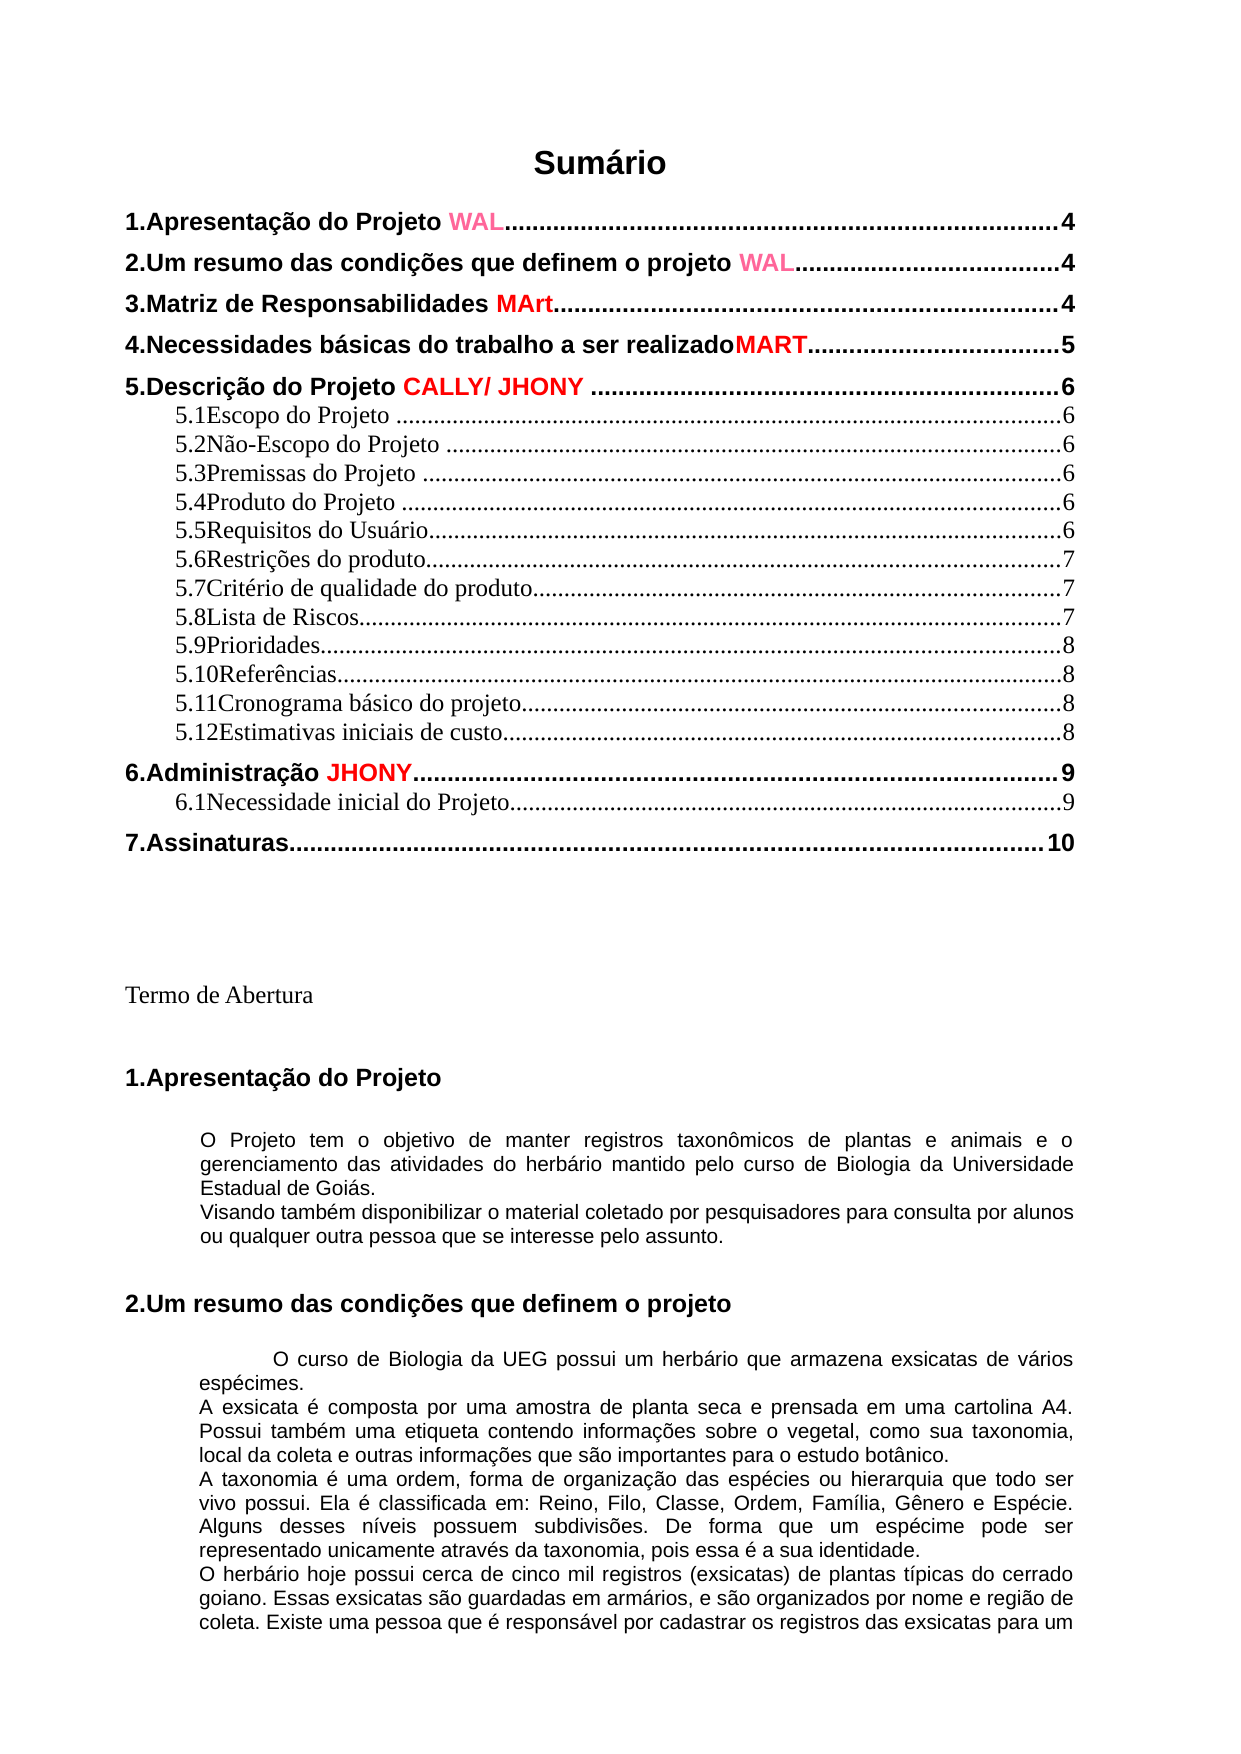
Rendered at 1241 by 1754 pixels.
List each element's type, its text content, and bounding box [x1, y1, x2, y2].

text 5.11Cronograma básico do projeto 8 [175, 688, 1075, 717]
text 5.10Referências 8 [175, 659, 1075, 688]
text 5.3Premissas do Projeto 6 [175, 458, 1075, 487]
text 5.5Requisitos do Usuário 6 [175, 515, 1075, 544]
text 5.9Prioridades 8 [175, 630, 1075, 659]
text 5.12Estimativas iniciais de custo 8 [175, 717, 1075, 745]
subtitle Sumário [125, 143, 1075, 182]
subtitle Um resumo das condições que definem o projeto [125, 1289, 1075, 1318]
text A taxonomia é uma ordem, forma de organização das espécies ou hierarquia que todo ser vivo possui. Ela é classificada em: Reino, Filo, Classe, Ordem, Família, Gênero e Espécie. Alguns desses níveis possuem subdivisões. De forma que um espécime pode ser representado unicamente através da taxonomia, pois essa é a sua identidade. [199, 1466, 1075, 1562]
text 6.1Necessidade inicial do Projeto 9 [175, 787, 1075, 815]
text 3.Matriz de Responsabilidades MArt 4 [125, 289, 1075, 318]
text 5.1Escopo do Projeto 6 [175, 400, 1075, 429]
text 5.2Não-Escopo do Projeto 6 [175, 429, 1075, 458]
text 2.Um resumo das condições que definem o projeto WAL 4 [125, 248, 1075, 277]
text 5.Descrição do Projeto CALLY/ JHONY 6 [125, 372, 1075, 400]
text 5.7Critério de qualidade do produto 7 [175, 573, 1075, 602]
text O herbário hoje possui cerca de cinco mil registros (exsicatas) de plantas típicas do cerrado goiano. Essas exsicatas são guardadas em armários, e são organizados por nome e região de coleta. Existe uma pessoa que é responsável por cadastrar os registros das exsicatas para um [199, 1562, 1075, 1634]
text 6.Administração JHONY 9 [125, 758, 1075, 787]
text 5.4Produto do Projeto 6 [175, 487, 1075, 515]
subtitle Apresentação do Projeto [125, 1063, 1075, 1092]
text Visando também disponibilizar o material coletado por pesquisadores para consulta por alunos ou qualquer outra pessoa que se interesse pelo assunto. [200, 1200, 1075, 1248]
text O Projeto tem o objetivo de manter registros taxonômicos de plantas e animais e o gerenciamento das atividades do herbário mantido pelo curso de Biologia da Universidade Estadual de Goiás. [200, 1128, 1075, 1200]
text 7.Assinaturas 10 [125, 828, 1075, 857]
text 5.8Lista de Riscos 7 [175, 602, 1075, 630]
text A exsicata é composta por uma amostra de planta seca e prensada em uma cartolina A4. Possui também uma etiqueta contendo informações sobre o vegetal, como sua taxonomia, local da coleta e outras informações que são importantes para o estudo botânico. [199, 1394, 1075, 1466]
text Termo de Abertura [125, 980, 1075, 1009]
text O curso de Biologia da UEG possui um herbário que armazena exsicatas de vários espécimes. [199, 1347, 1075, 1394]
text 4.Necessidades básicas do trabalho a ser realizadoMART 5 [125, 330, 1075, 359]
text 1.Apresentação do Projeto WAL 4 [125, 207, 1075, 235]
text 5.6Restrições do produto 7 [175, 544, 1075, 573]
